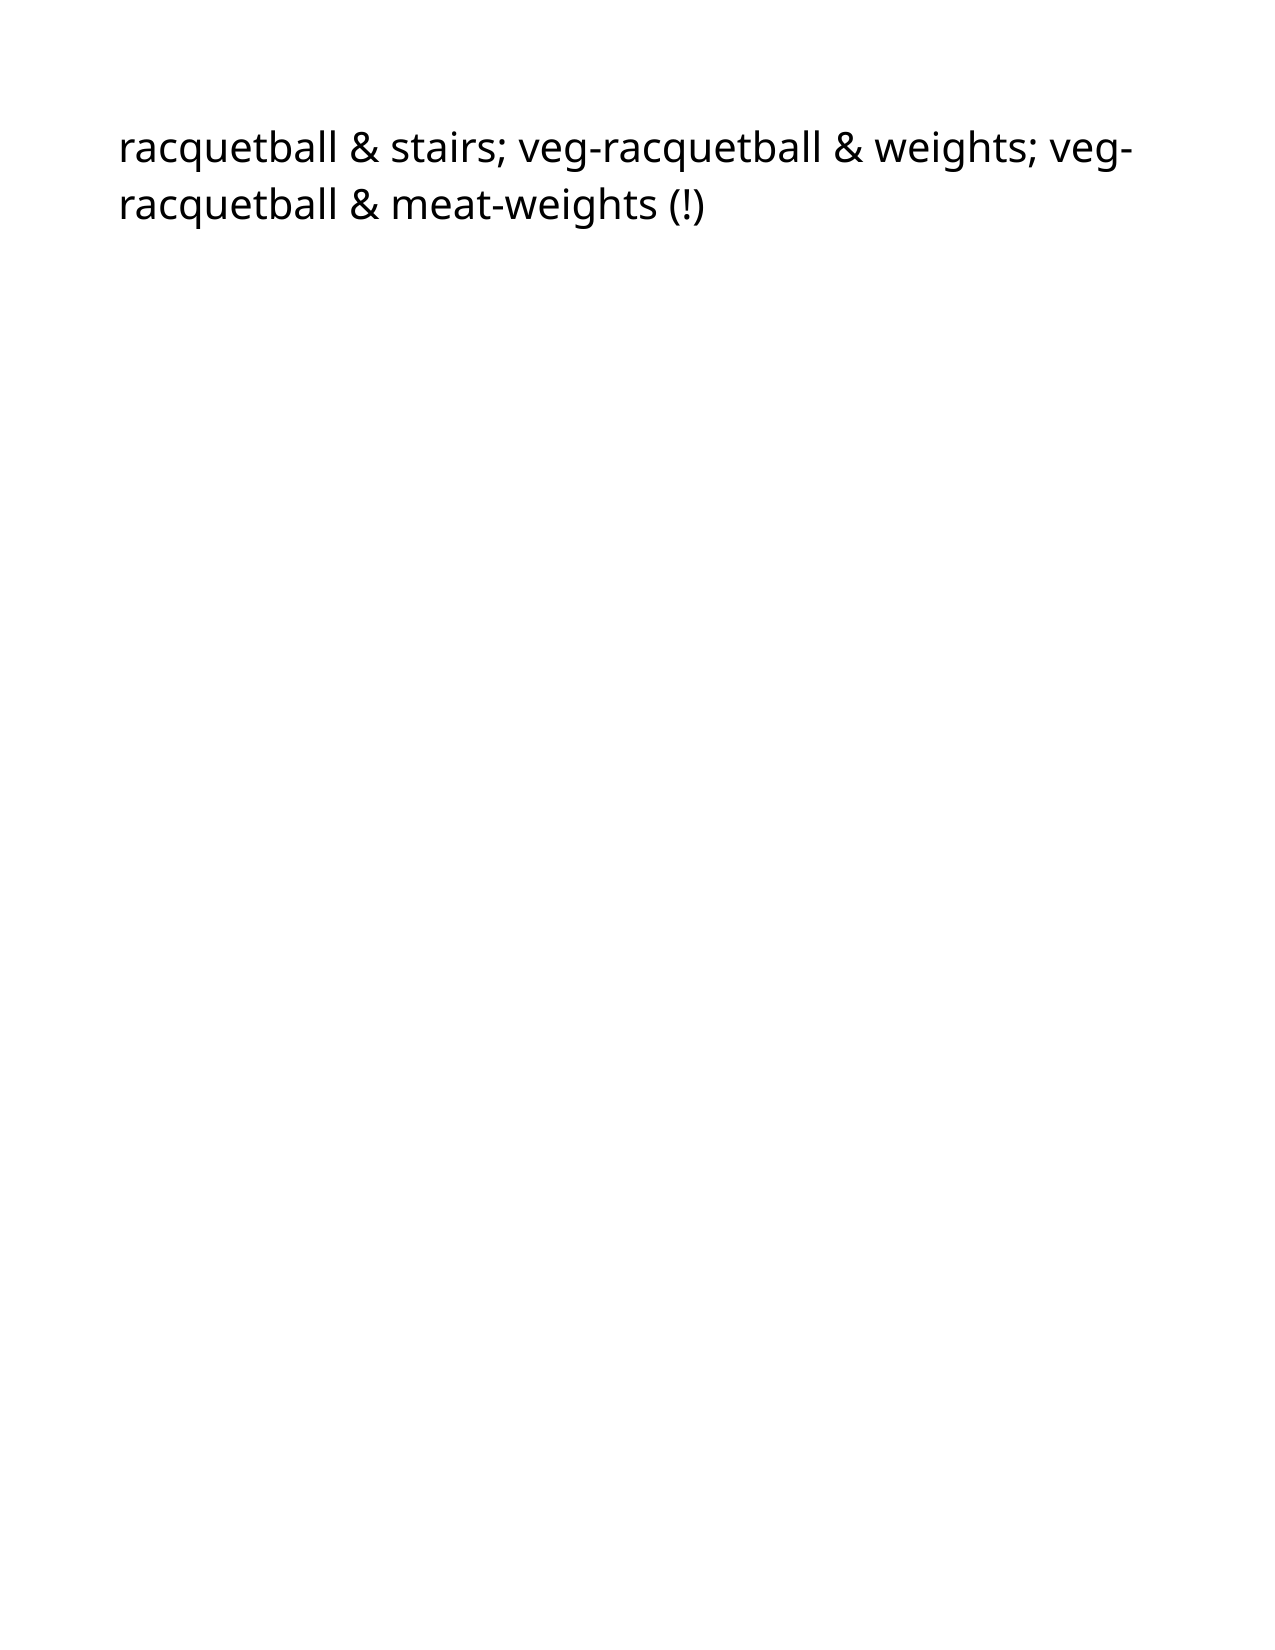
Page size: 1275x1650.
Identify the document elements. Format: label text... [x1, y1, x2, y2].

text racquetball & stairs; veg-racquetball & weights; veg-racquetball & meat-weights (!) [118, 118, 1157, 232]
